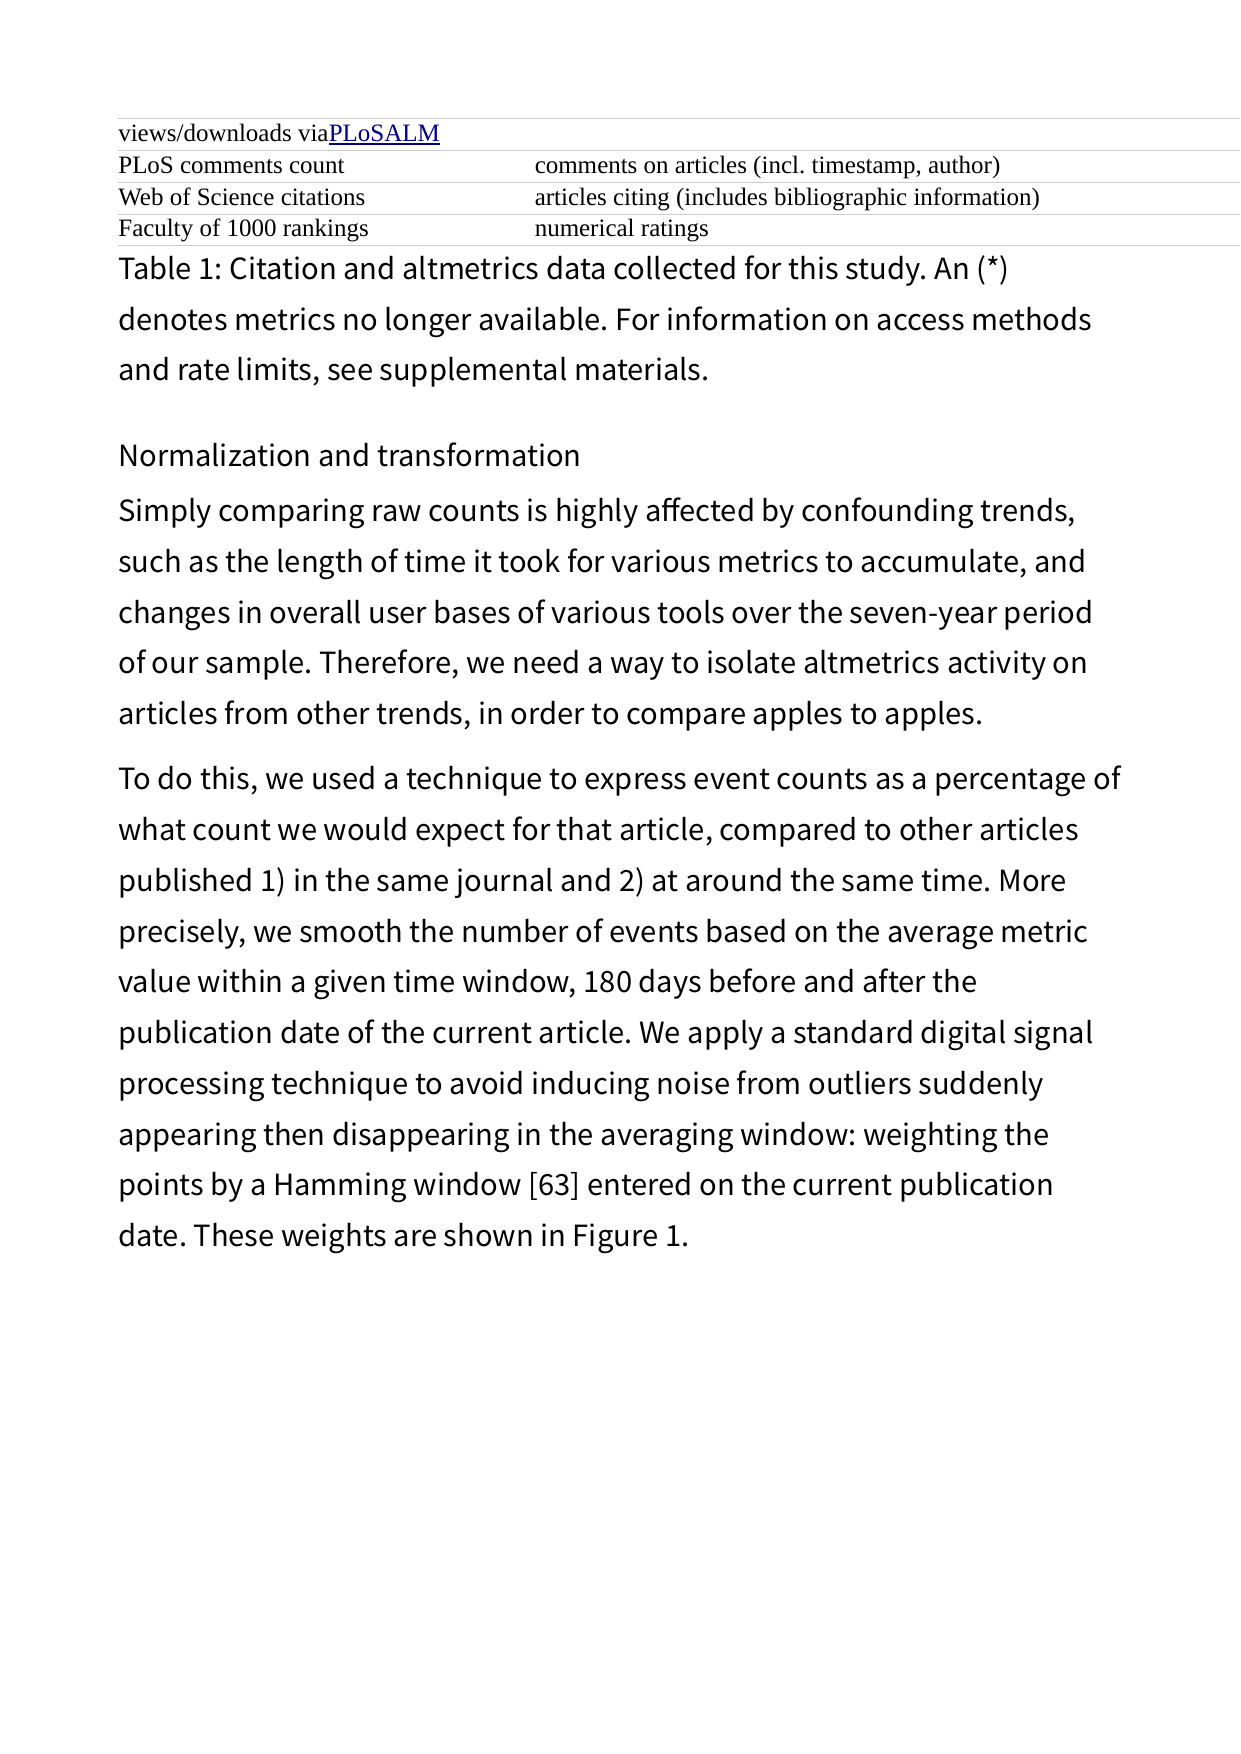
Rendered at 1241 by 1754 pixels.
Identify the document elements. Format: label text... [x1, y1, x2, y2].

table_cell views/downloads viaPLoSALM [118, 119, 534, 150]
table_cell Web of Science citations [118, 183, 534, 213]
subtitle Normalization and transformation [118, 433, 1122, 475]
table_cell [535, 119, 1240, 150]
table_cell PLoS comments count [118, 151, 534, 182]
table_cell numerical ratings [535, 215, 1240, 245]
table_cell comments on articles (incl. timestamp, author) [535, 151, 1240, 182]
text Simply comparing raw counts is highly affected by confounding trends, such as the length of time it took for various metrics to accumulate, and changes in overall user bases of various tools over the seven-year period of our sample. Therefore, we need a way to isolate altmetrics activity on articles from other trends, in order to compare apples to apples. [118, 488, 1122, 733]
text Table 1: Citation and altmetrics data collected for this study. An (*) denotes metrics no longer available. For information on access methods and rate limits, see supplemental materials. [118, 246, 1122, 389]
table_cell Faculty of 1000 rankings [118, 215, 534, 245]
table_cell articles citing (includes bibliographic information) [535, 183, 1240, 213]
text To do this, we used a technique to express event counts as a percentage of what count we would expect for that article, compared to other articles published 1) in the same journal and 2) at around the same time. More precisely, we smooth the number of events based on the average metric value within a given time window, 180 days before and after the publication date of the current article. We apply a standard digital signal processing technique to avoid inducing noise from outliers suddenly appearing then disappearing in the averaging window: weighting the points by a Hamming window [63] entered on the current publication date. These weights are shown in Figure 1. [118, 756, 1122, 1255]
